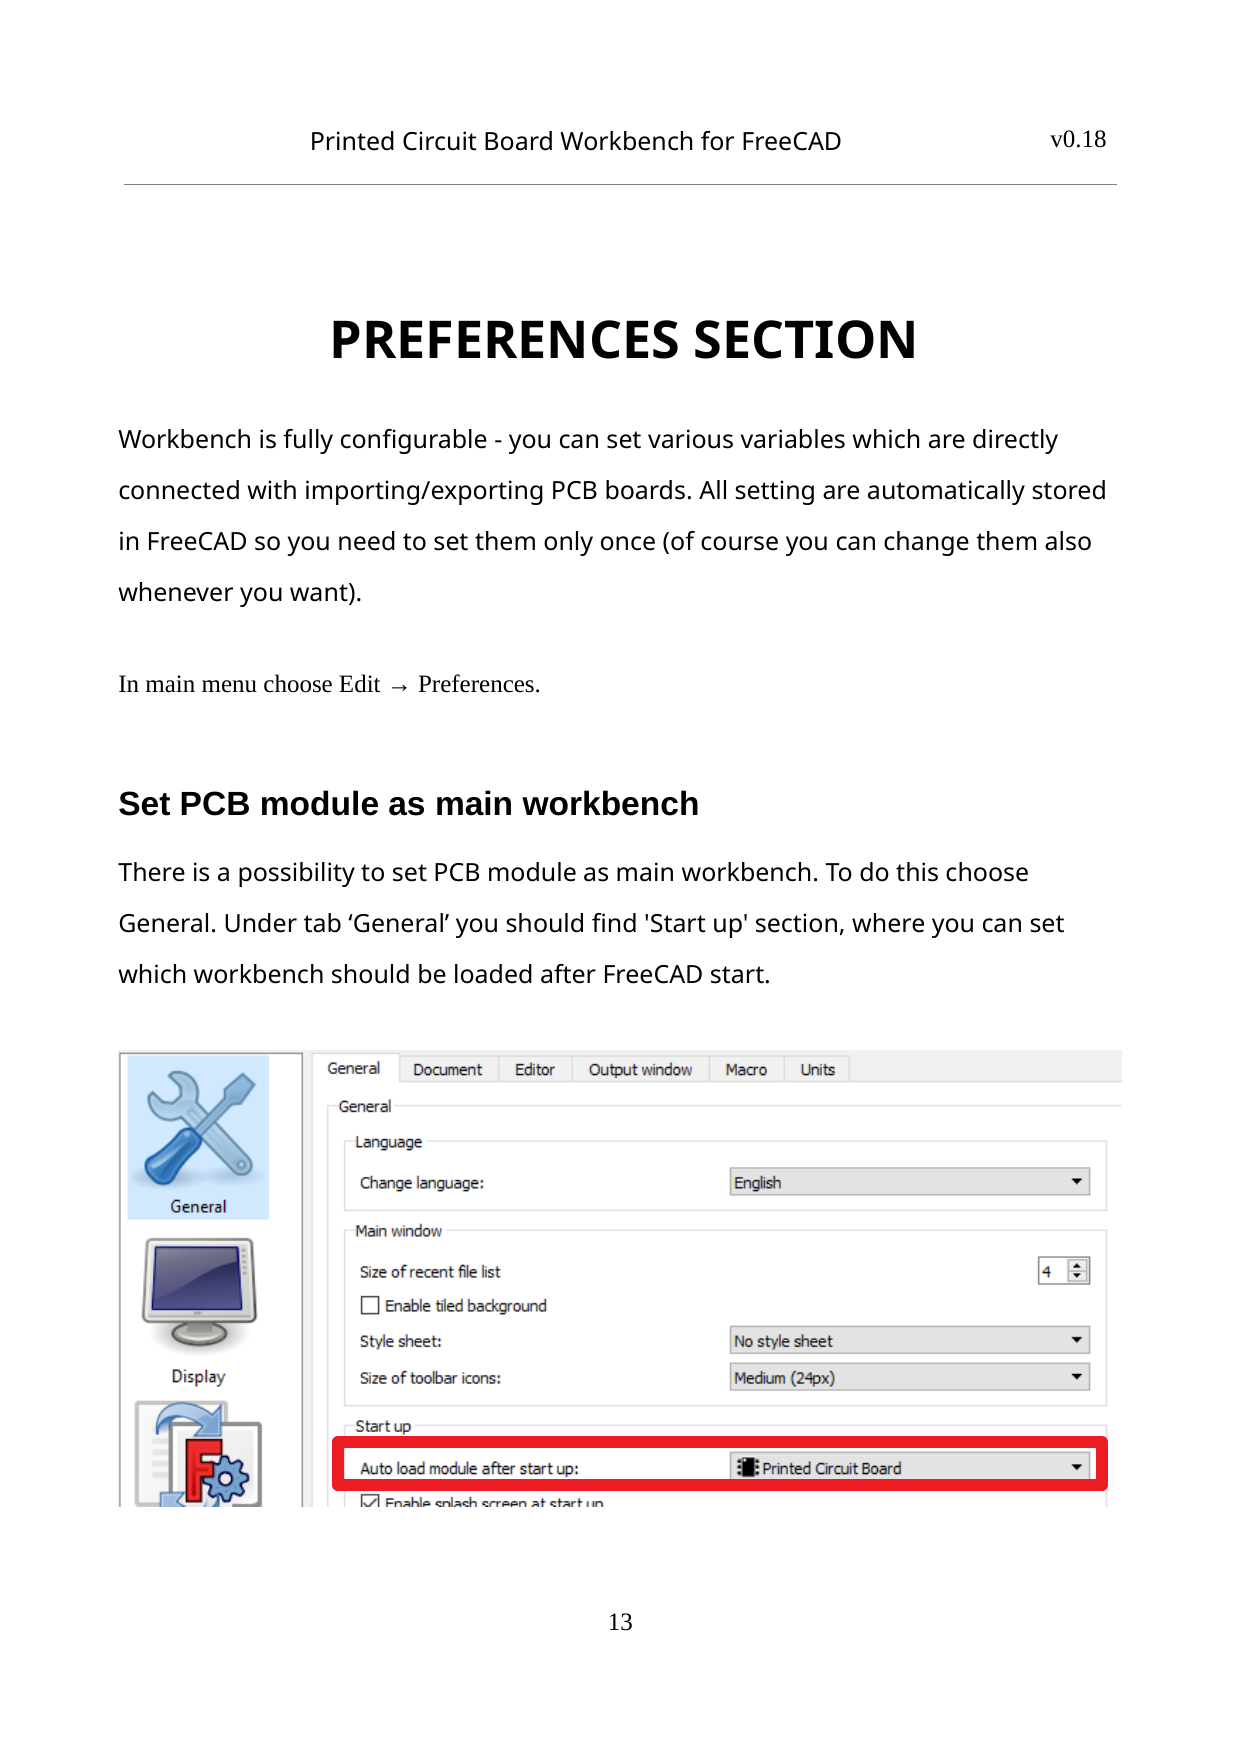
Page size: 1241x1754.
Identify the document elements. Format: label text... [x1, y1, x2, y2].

text Workbench is fully configurable - you can set various variables which are directly connected with importing/exporting PCB boards. All setting are automatically stored in FreeCAD so you need to set them only once (of course you can change them also whenever you want). [118, 421, 1122, 609]
subtitle PREFERENCES SECTION [118, 303, 1122, 373]
picture [118, 1050, 1123, 1507]
text There is a possibility to set PCB module as main workbench. To do this choose General. Under tab ‘General’ you should find 'Start up' section, where you can set which workbench should be loaded after FreeCAD start. [118, 854, 1122, 990]
subtitle Set PCB module as main workbench [118, 784, 1122, 822]
text In main menu choose Edit → Preferences. [118, 669, 1122, 697]
